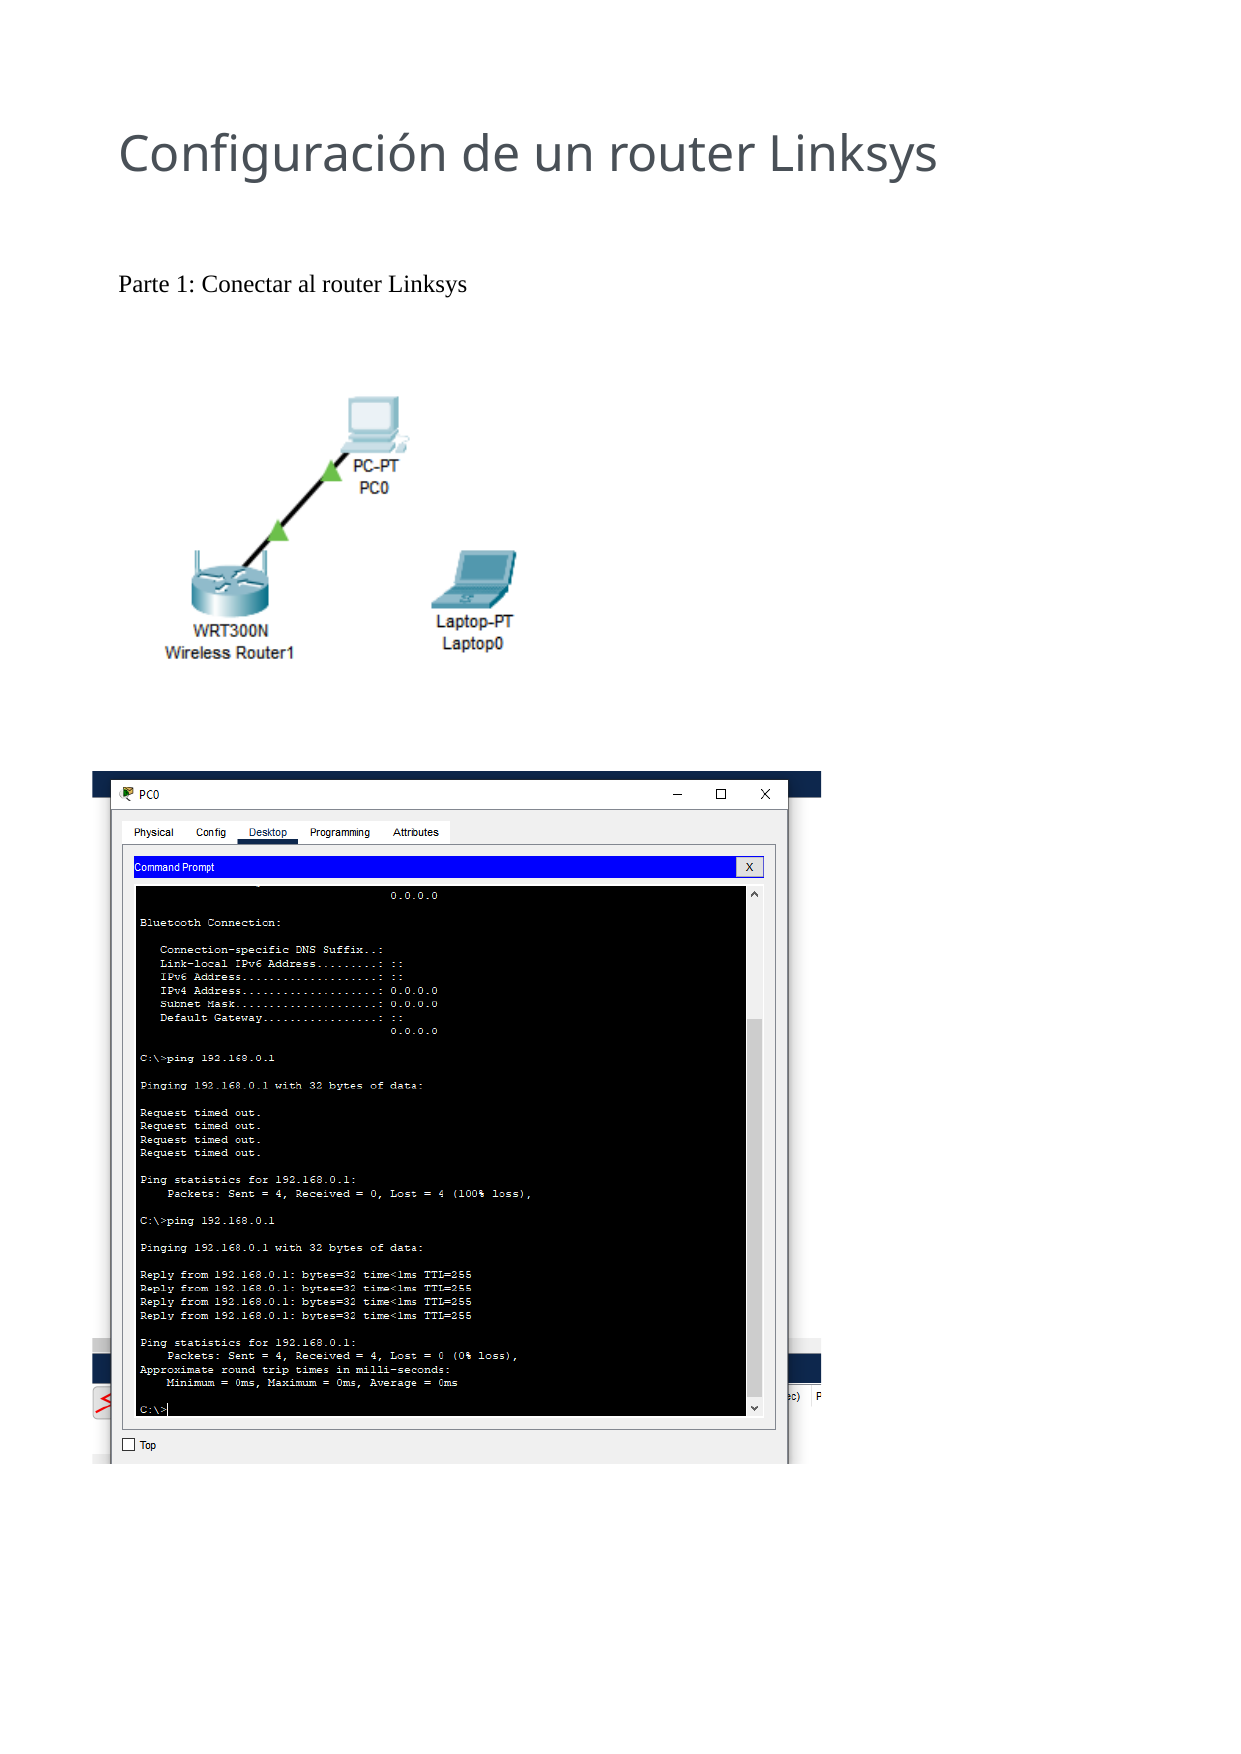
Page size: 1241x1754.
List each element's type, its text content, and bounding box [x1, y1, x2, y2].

subtitle Configuración de un router Linksys [118, 118, 1122, 186]
text Parte 1: Conectar al router Linksys [118, 269, 1122, 298]
picture [92, 771, 822, 1464]
picture [145, 381, 554, 681]
